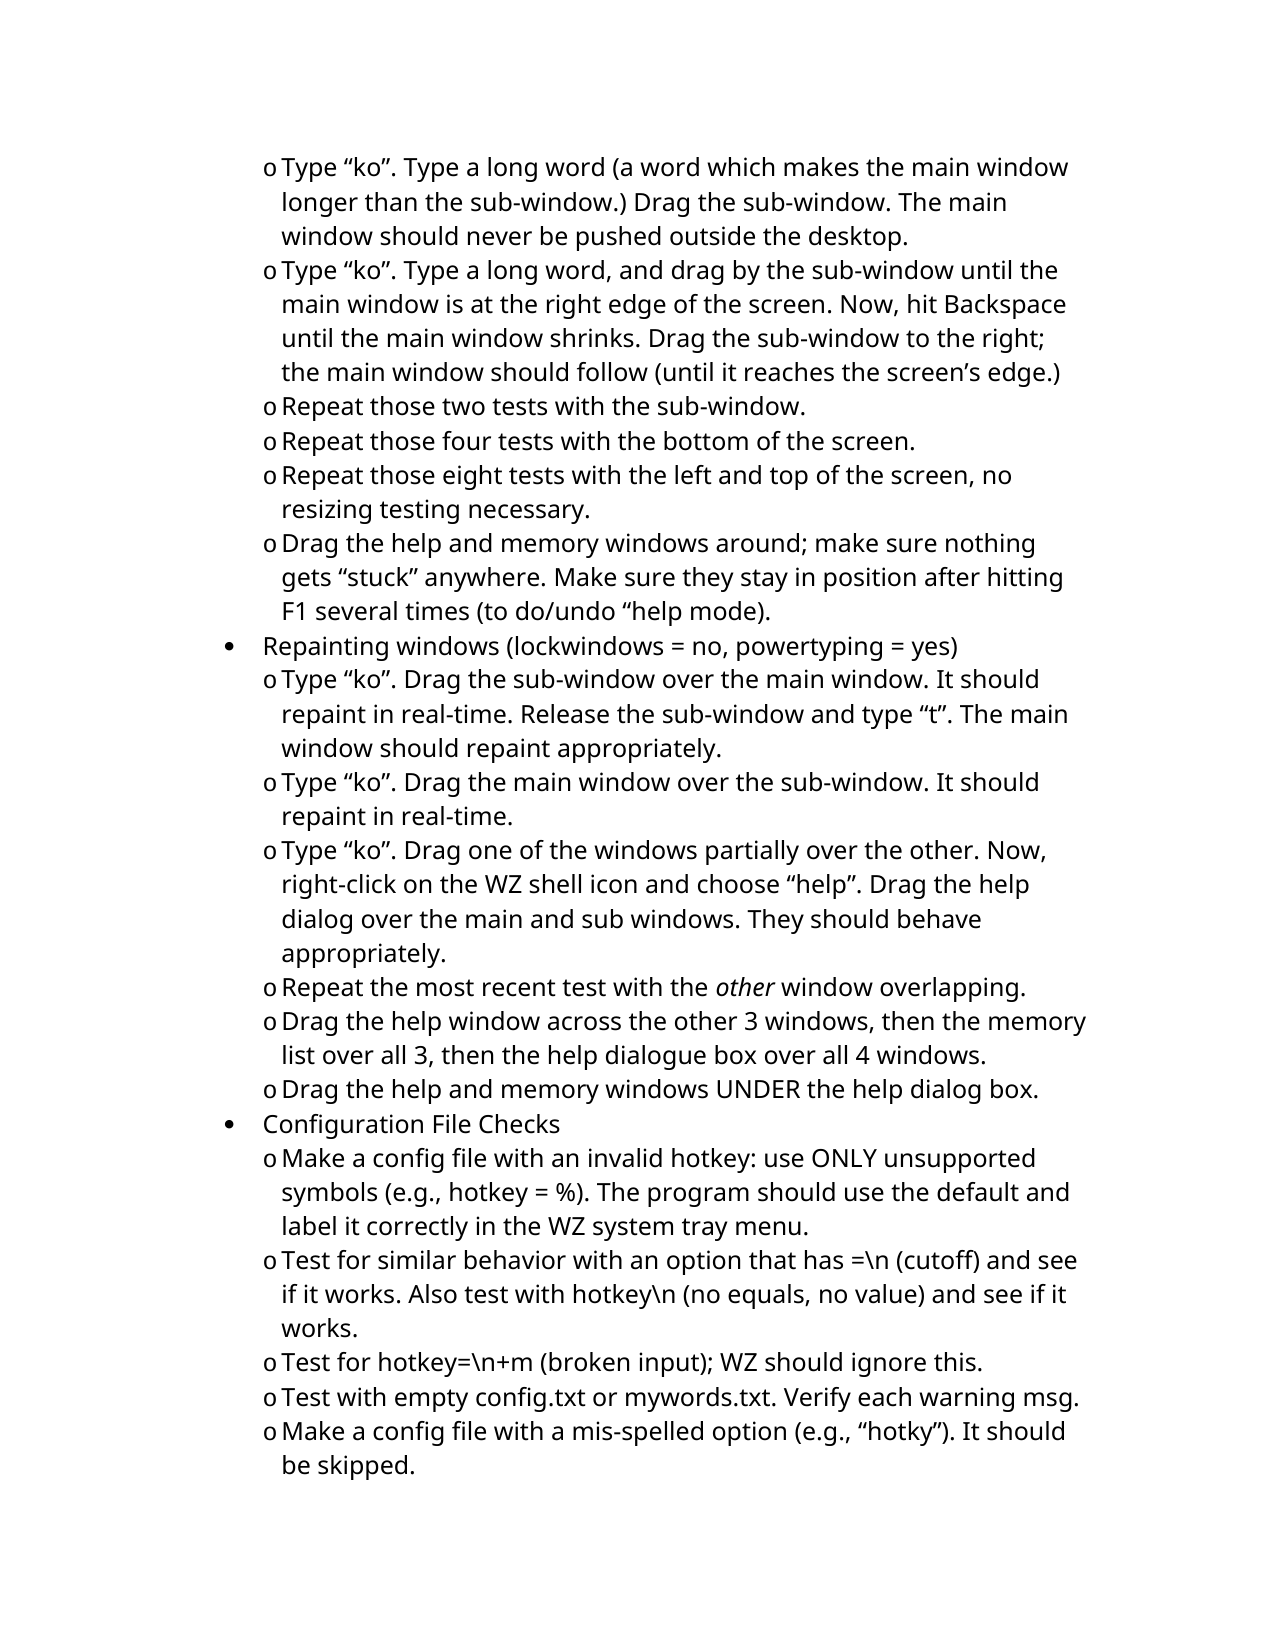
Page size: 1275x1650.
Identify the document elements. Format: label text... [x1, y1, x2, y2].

list Type “ko”. Type a long word (a word which makes the main window longer than the sub-window.) Drag the sub-window. The main window should never be pushed outside the desktop. [262, 150, 1087, 252]
list Make a config file with a mis-spelled option (e.g., “hotky”). It should be skipped. [262, 1414, 1087, 1482]
list Test for hotkey=\n+m (broken input); WZ should ignore this. [262, 1345, 1087, 1379]
list Drag the help window across the other 3 windows, then the memory list over all 3, then the help dialogue box over all 4 windows. [262, 1004, 1087, 1072]
list Test with empty config.txt or mywords.txt. Verify each warning msg. [262, 1379, 1087, 1414]
list Configuration File Checks [225, 1106, 1087, 1140]
list Type “ko”. Type a long word, and drag by the sub-window until the main window is at the right edge of the screen. Now, hit Backspace until the main window shrinks. Drag the sub-window to the right; the main window should follow (until it reaches the screen’s edge.) [262, 252, 1087, 389]
list Type “ko”. Drag one of the windows partially over the other. Now, right-click on the WZ shell icon and choose “help”. Drag the help dialog over the main and sub windows. They should behave appropriately. [262, 833, 1087, 969]
list Test for similar behavior with an option that has =\n (cutoff) and see if it works. Also test with hotkey\n (no equals, no value) and see if it works. [262, 1243, 1087, 1345]
list Repeat those two tests with the sub-window. [262, 389, 1087, 423]
list Repeat those eight tests with the left and top of the screen, no resizing testing necessary. [262, 457, 1087, 526]
list Repeat the most recent test with the other window overlapping. [262, 969, 1087, 1004]
list Drag the help and memory windows around; make sure nothing gets “stuck” anywhere. Make sure they stay in position after hitting F1 several times (to do/undo “help mode). [262, 526, 1087, 628]
list Repeat those four tests with the bottom of the screen. [262, 423, 1087, 457]
list Make a config file with an invalid hotkey: use ONLY unsupported symbols (e.g., hotkey = %). The program should use the default and label it correctly in the WZ system tray menu. [262, 1140, 1087, 1243]
list Repainting windows (lockwindows = no, powertyping = yes) [225, 628, 1087, 662]
list Type “ko”. Drag the main window over the sub-window. It should repaint in real-time. [262, 764, 1087, 833]
list Type “ko”. Drag the sub-window over the main window. It should repaint in real-time. Release the sub-window and type “t”. The main window should repaint appropriately. [262, 662, 1087, 764]
list Drag the help and memory windows UNDER the help dialog box. [262, 1072, 1087, 1106]
